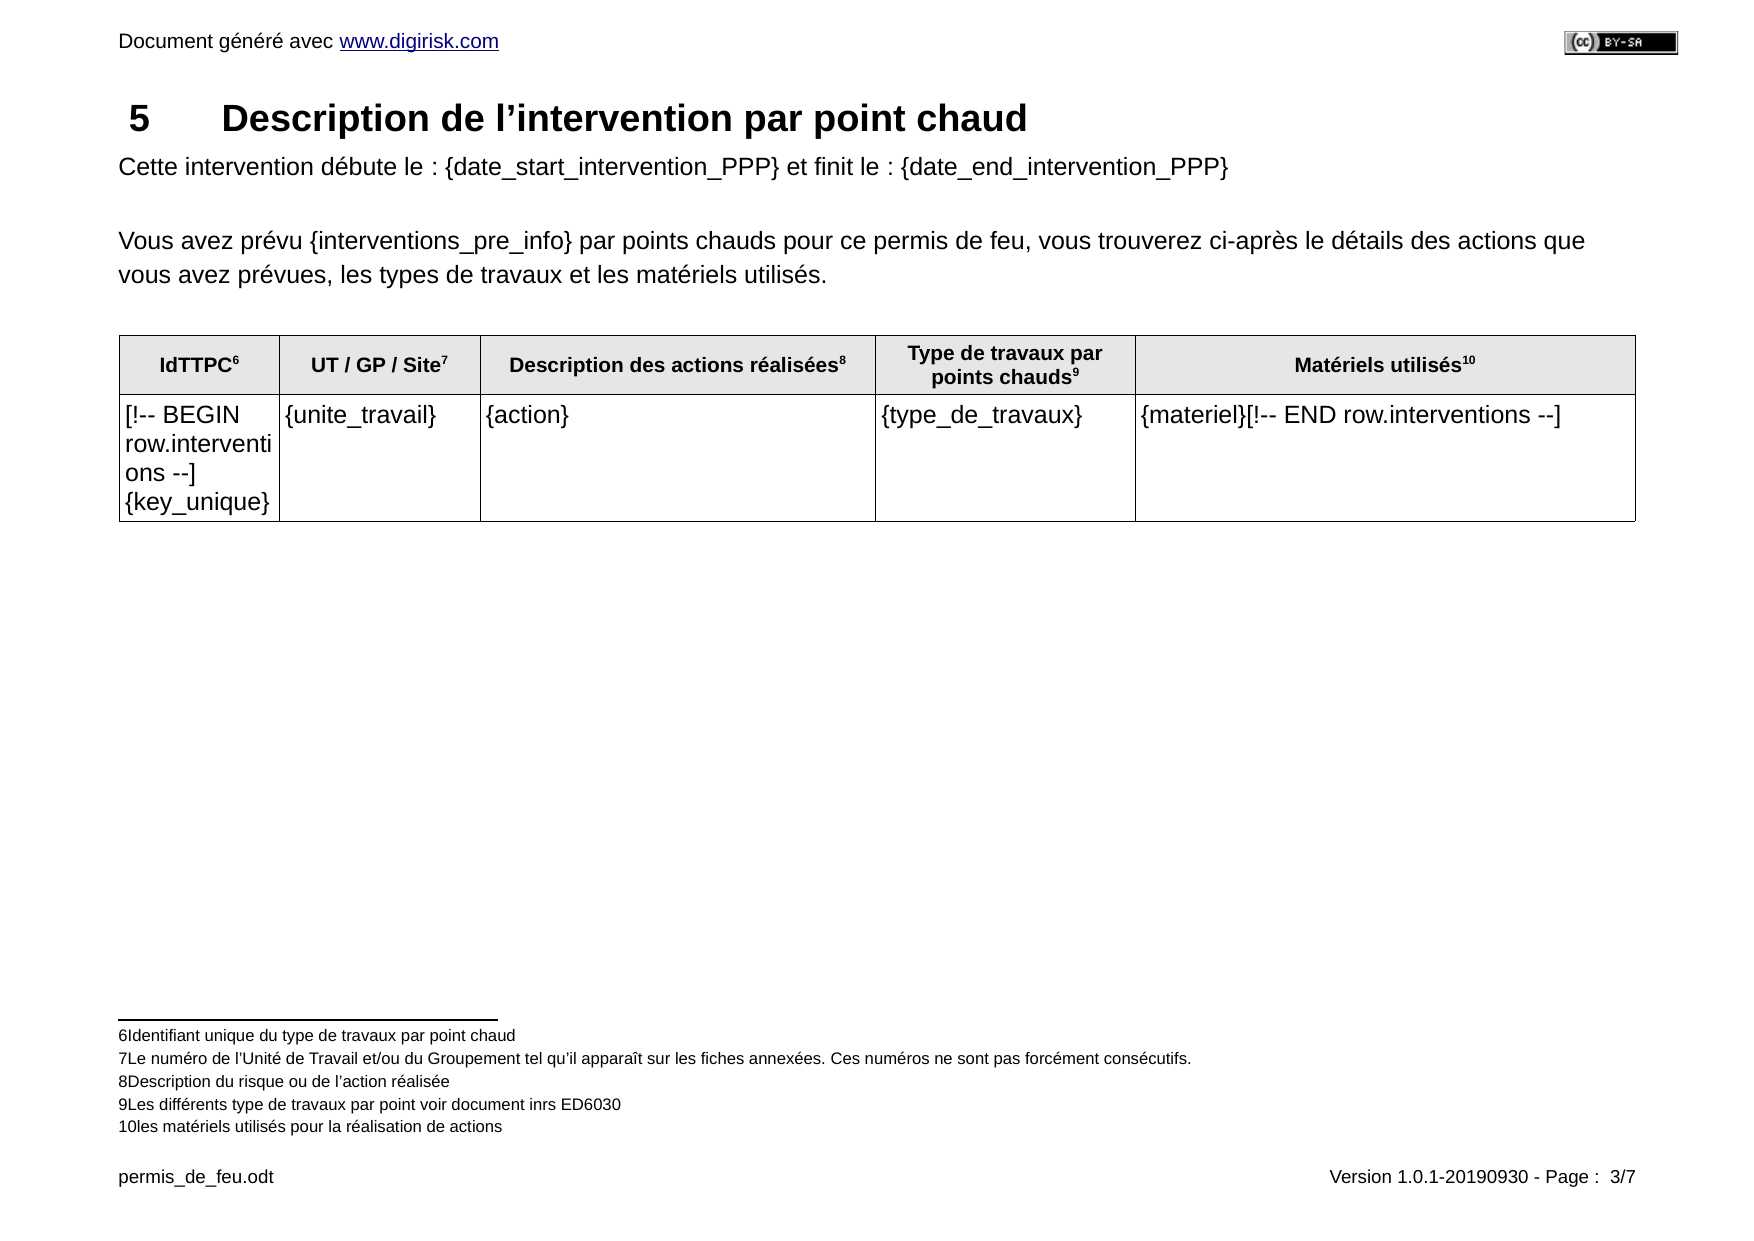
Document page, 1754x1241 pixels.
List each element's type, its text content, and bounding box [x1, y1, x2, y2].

picture [1564, 31, 1679, 55]
text Vous avez prévu {interventions_pre_info} par points chauds pour ce permis de feu, vous trouverez ci-après le détails des actions que vous avez prévues, les types de travaux et les matériels utilisés. [118, 226, 1636, 289]
subtitle Description de l’intervention par point chaud [118, 96, 1636, 139]
table_header Type de travaux par points chauds [876, 336, 1135, 394]
table_header Description des actions réalisées [481, 336, 875, 394]
table_header IdTTPC [120, 336, 279, 394]
table_header UT / GP / Site [280, 336, 480, 394]
text Cette intervention débute le : {date_start_intervention_PPP} et finit le : {date_end_intervention_PPP} [118, 152, 1636, 180]
table_cell {type_de_travaux} [876, 395, 1135, 521]
table_cell {materiel}[!-- END row.interventions --] [1136, 395, 1635, 521]
table_cell {action} [481, 395, 875, 521]
table_header Matériels utilisés [1136, 336, 1635, 394]
table_cell [!-- BEGIN row.interventions --]{key_unique} [120, 395, 279, 521]
table_cell {unite_travail} [280, 395, 480, 521]
